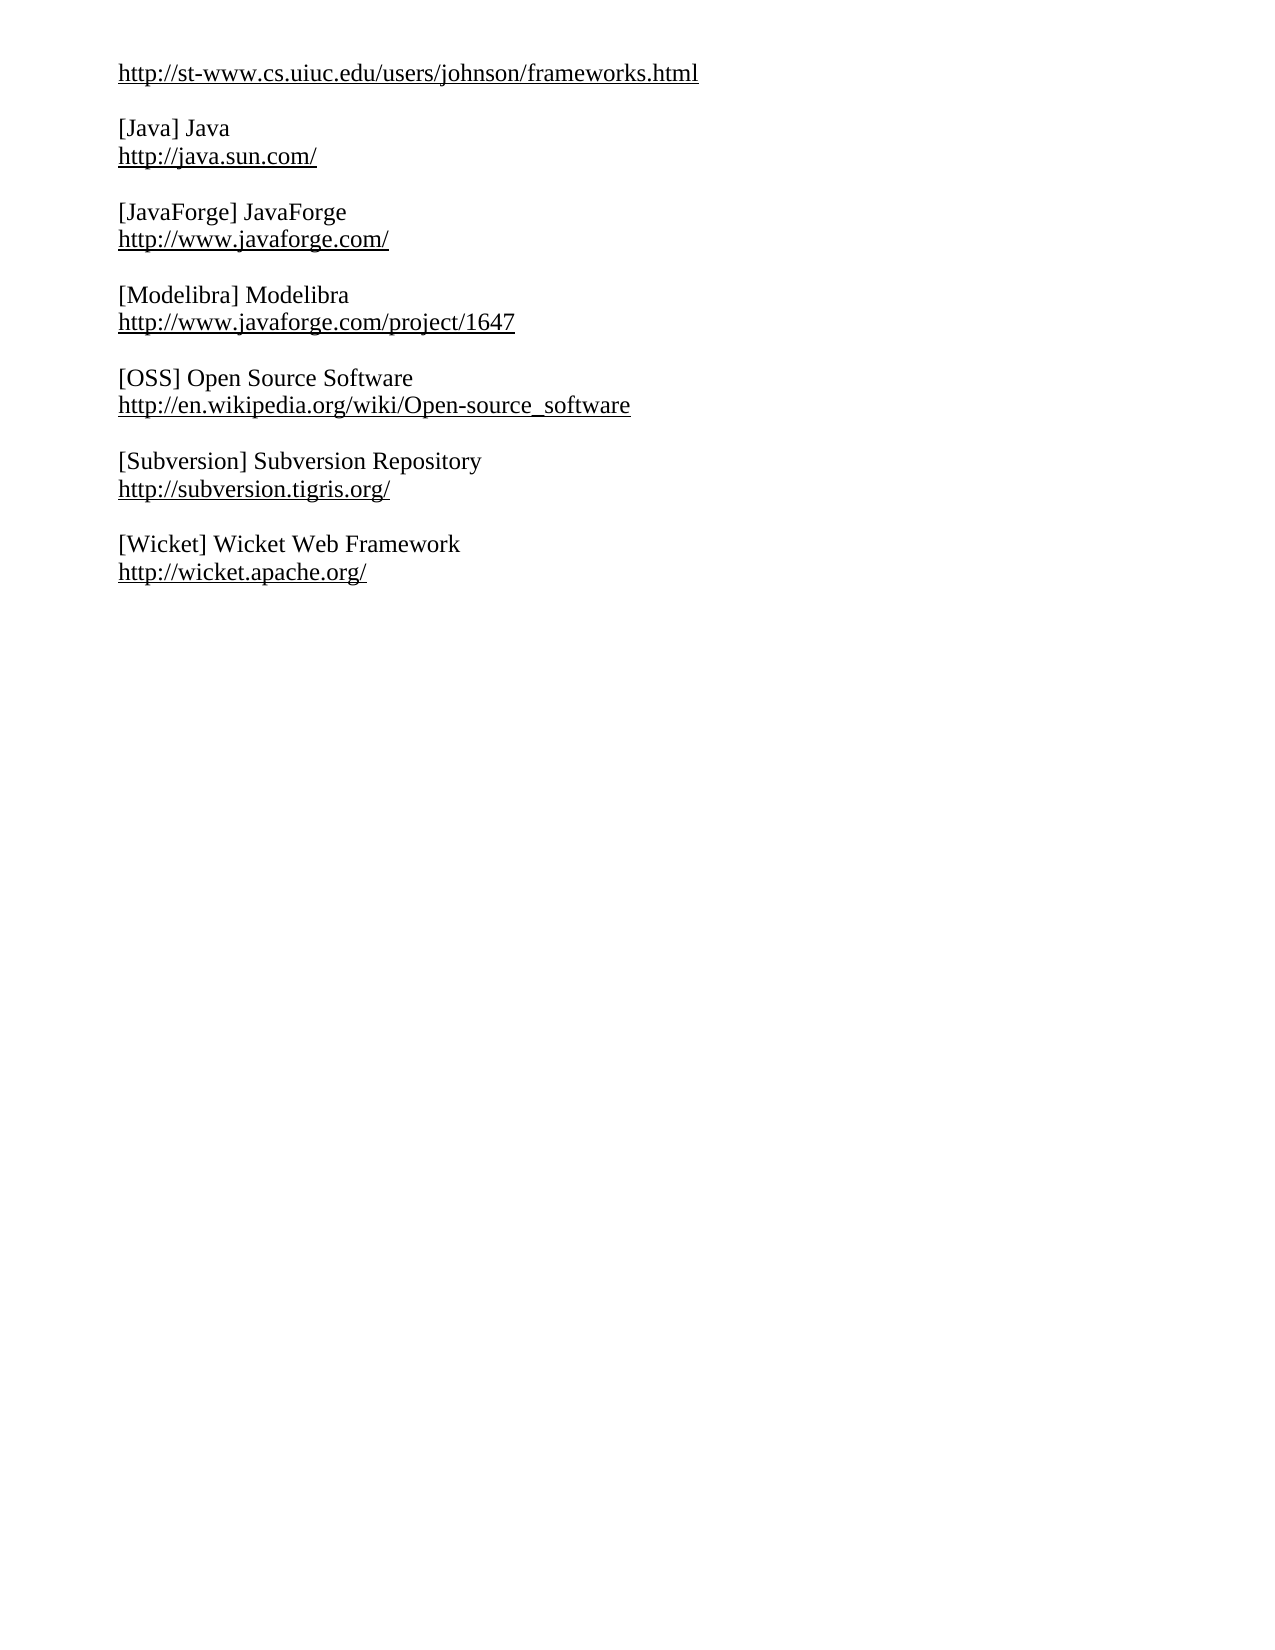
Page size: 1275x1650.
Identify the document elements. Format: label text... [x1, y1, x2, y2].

text [Java] Java [118, 114, 1216, 142]
text [OSS] Open Source Software [118, 364, 1216, 392]
text http://st-www.cs.uiuc.edu/users/johnson/frameworks.html [118, 59, 1216, 87]
text [JavaForge] JavaForge [118, 198, 1216, 225]
text http://en.wikipedia.org/wiki/Open-source_software [118, 392, 1216, 419]
text http://www.javaforge.com/ [118, 225, 1216, 253]
text http://www.javaforge.com/project/1647 [118, 308, 1216, 336]
text [Subversion] Subversion Repository [118, 447, 1216, 475]
text [Modelibra] Modelibra [118, 281, 1216, 308]
text [Wicket] Wicket Web Framework [118, 530, 1216, 558]
text http://wicket.apache.org/ [118, 558, 1216, 586]
text http://java.sun.com/ [118, 142, 1216, 170]
text http://subversion.tigris.org/ [118, 475, 1216, 502]
